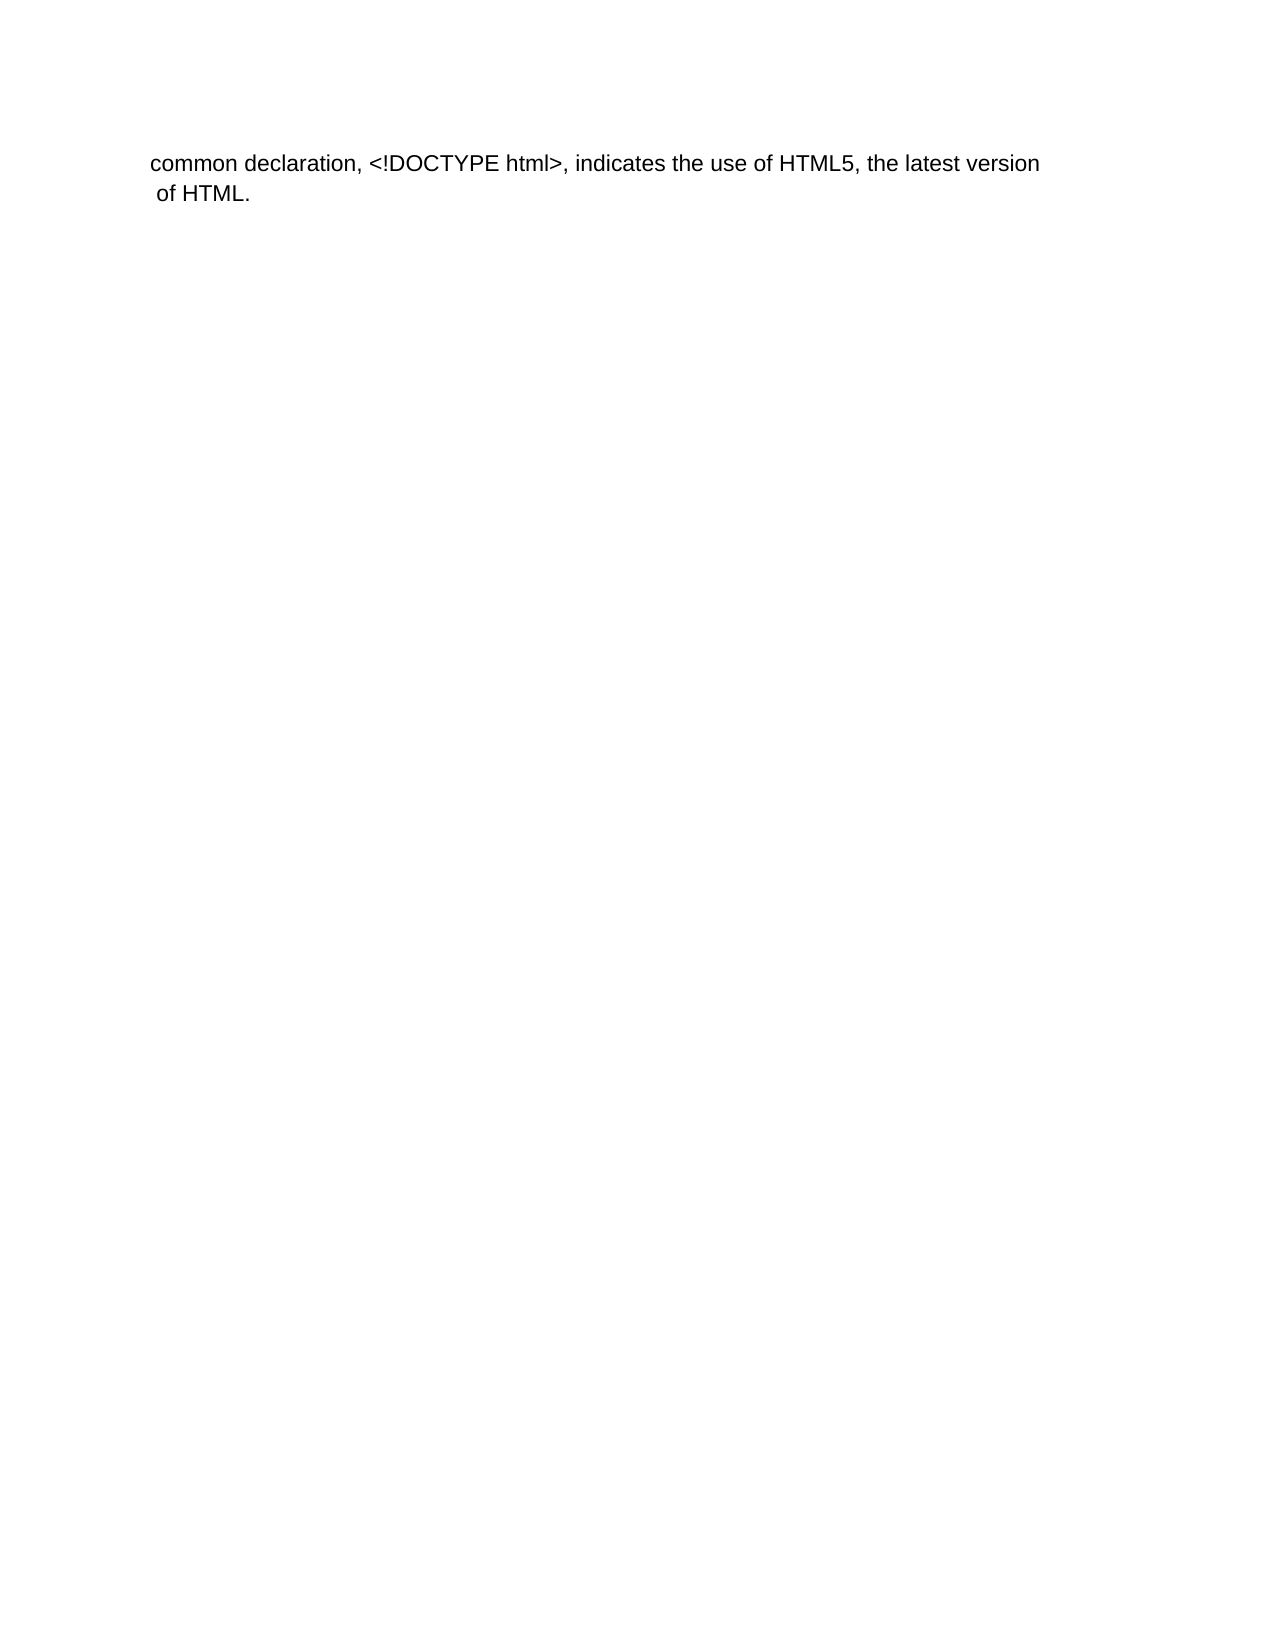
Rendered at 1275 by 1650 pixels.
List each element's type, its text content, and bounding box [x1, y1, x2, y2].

text common declaration, <!DOCTYPE html>, indicates the use of HTML5, the latest version [150, 150, 1125, 176]
text of HTML. [150, 180, 1125, 207]
